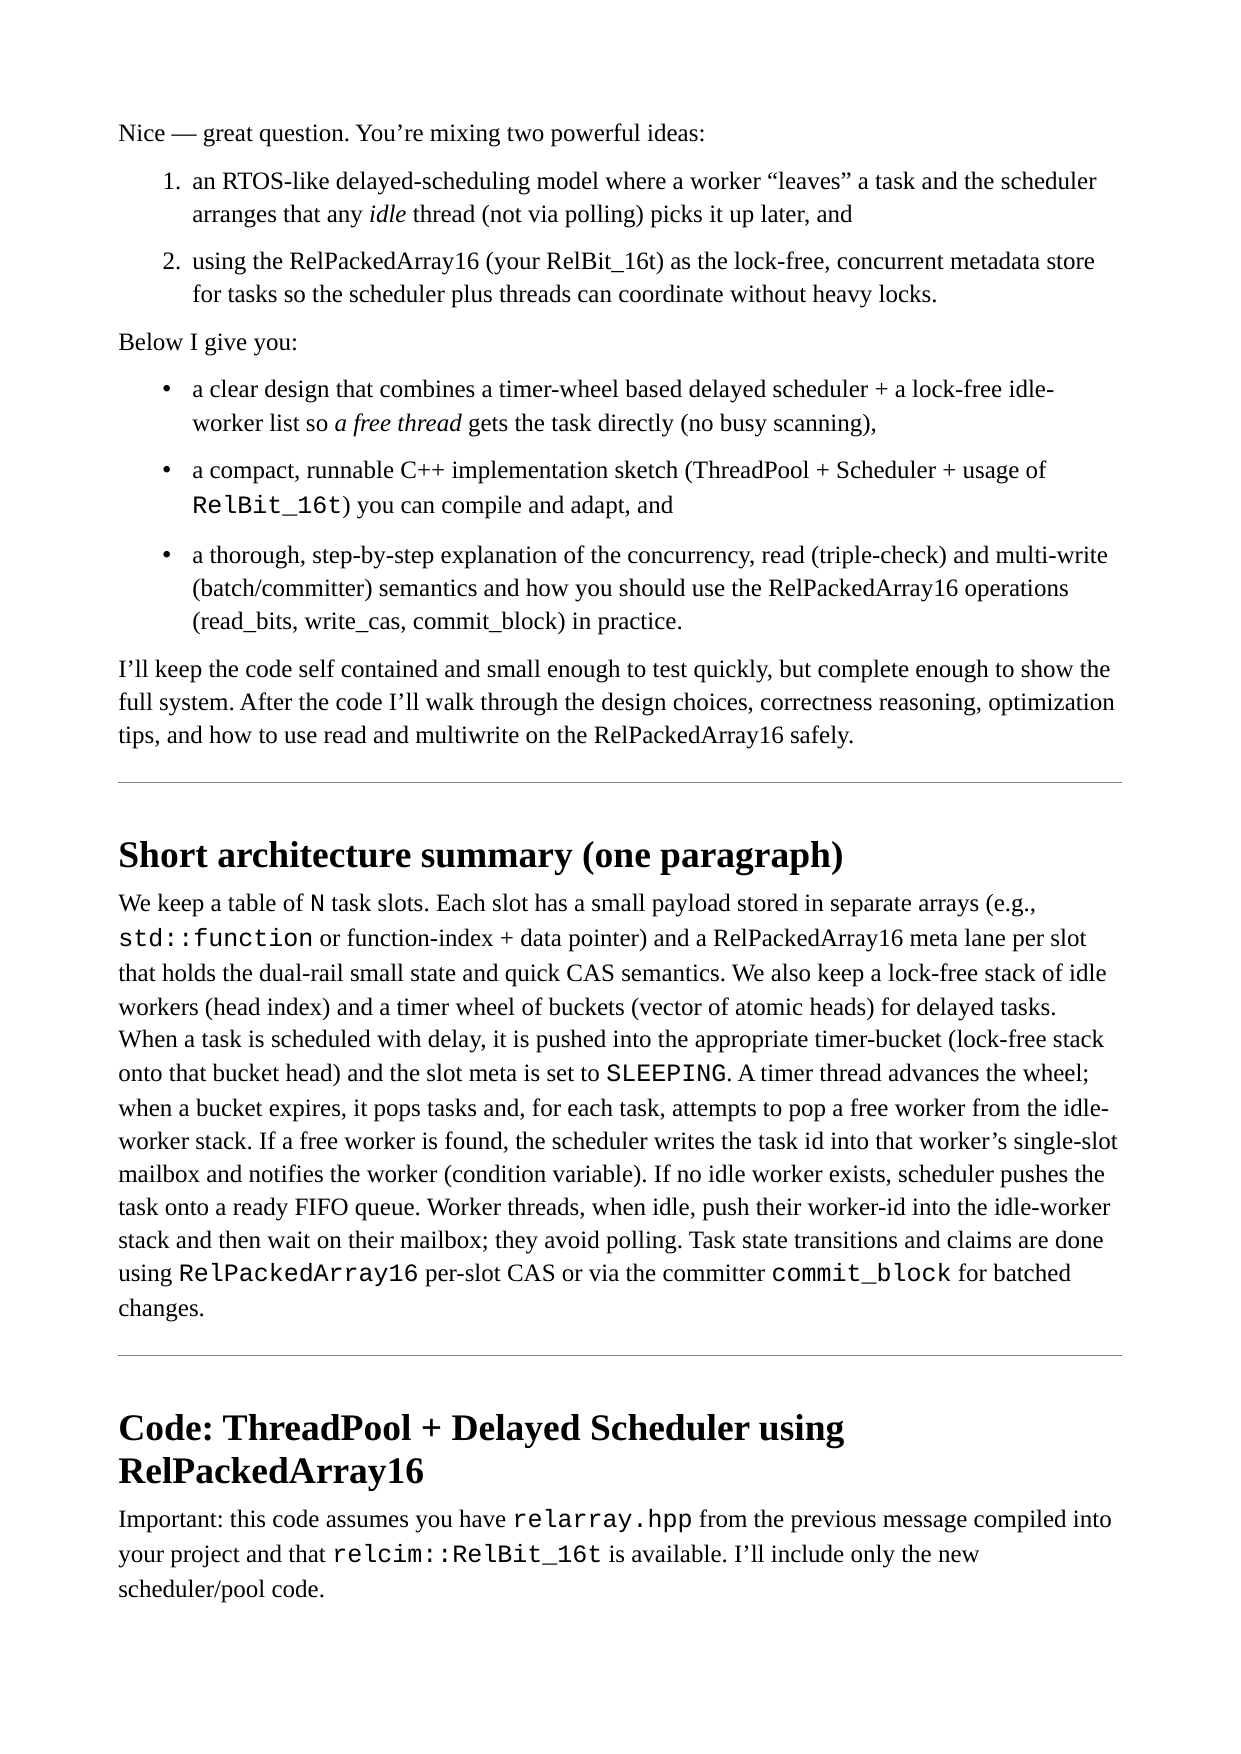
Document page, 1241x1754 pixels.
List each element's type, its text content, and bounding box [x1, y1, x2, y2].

text Nice — great question. You’re mixing two powerful ideas: [118, 118, 1122, 147]
subtitle Code: ThreadPool + Delayed Scheduler using RelPackedArray16 [118, 1406, 1122, 1492]
list a clear design that combines a timer-wheel based delayed scheduler + a lock-free idle-worker list so a free thread gets the task directly (no busy scanning), [162, 374, 1122, 436]
text We keep a table of N task slots. Each slot has a small payload stored in separate arrays (e.g., std::function or function-index + data pointer) and a RelPackedArray16 meta lane per slot that holds the dual-rail small state and quick CAS semantics. We also keep a lock-free stack of idle workers (head index) and a timer wheel of buckets (vector of atomic heads) for delayed tasks. When a task is scheduled with delay, it is pushed into the appropriate timer-bucket (lock-free stack onto that bucket head) and the slot meta is set to SLEEPING. A timer thread advances the wheel; when a bucket expires, it pops tasks and, for each task, attempts to pop a free worker from the idle-worker stack. If a free worker is found, the scheduler writes the task id into that worker’s single-slot mailbox and notifies the worker (condition variable). If no idle worker exists, scheduler pushes the task onto a ready FIFO queue. Worker threads, when idle, push their worker-id into the idle-worker stack and then wait on their mailbox; they avoid polling. Task state transitions and claims are done using RelPackedArray16 per-slot CAS or via the committer commit_block for batched changes. [118, 888, 1122, 1322]
list a compact, runnable C++ implementation sketch (ThreadPool + Scheduler + usage of RelBit_16t) you can compile and adapt, and [162, 455, 1122, 521]
list a thorough, step-by-step explanation of the concurrency, read (triple-check) and multi-write (batch/committer) semantics and how you should use the RelPackedArray16 operations (read_bits, write_cas, commit_block) in practice. [162, 540, 1122, 635]
list an RTOS-like delayed-scheduling model where a worker “leaves” a task and the scheduler arranges that any idle thread (not via polling) picks it up later, and [162, 166, 1122, 227]
text I’ll keep the code self contained and small enough to test quickly, but complete enough to show the full system. After the code I’ll walk through the design choices, correctness reasoning, optimization tips, and how to use read and multiwrite on the RelPackedArray16 safely. [118, 654, 1122, 749]
list using the RelPackedArray16 (your RelBit_16t) as the lock-free, concurrent metadata store for tasks so the scheduler plus threads can coordinate without heavy locks. [162, 246, 1122, 308]
text Below I give you: [118, 327, 1122, 356]
subtitle Short architecture summary (one paragraph) [118, 833, 1122, 876]
text Important: this code assumes you have relarray.hpp from the previous message compiled into your project and that relcim::RelBit_16t is available. I’ll include only the new scheduler/pool code. [118, 1504, 1122, 1603]
